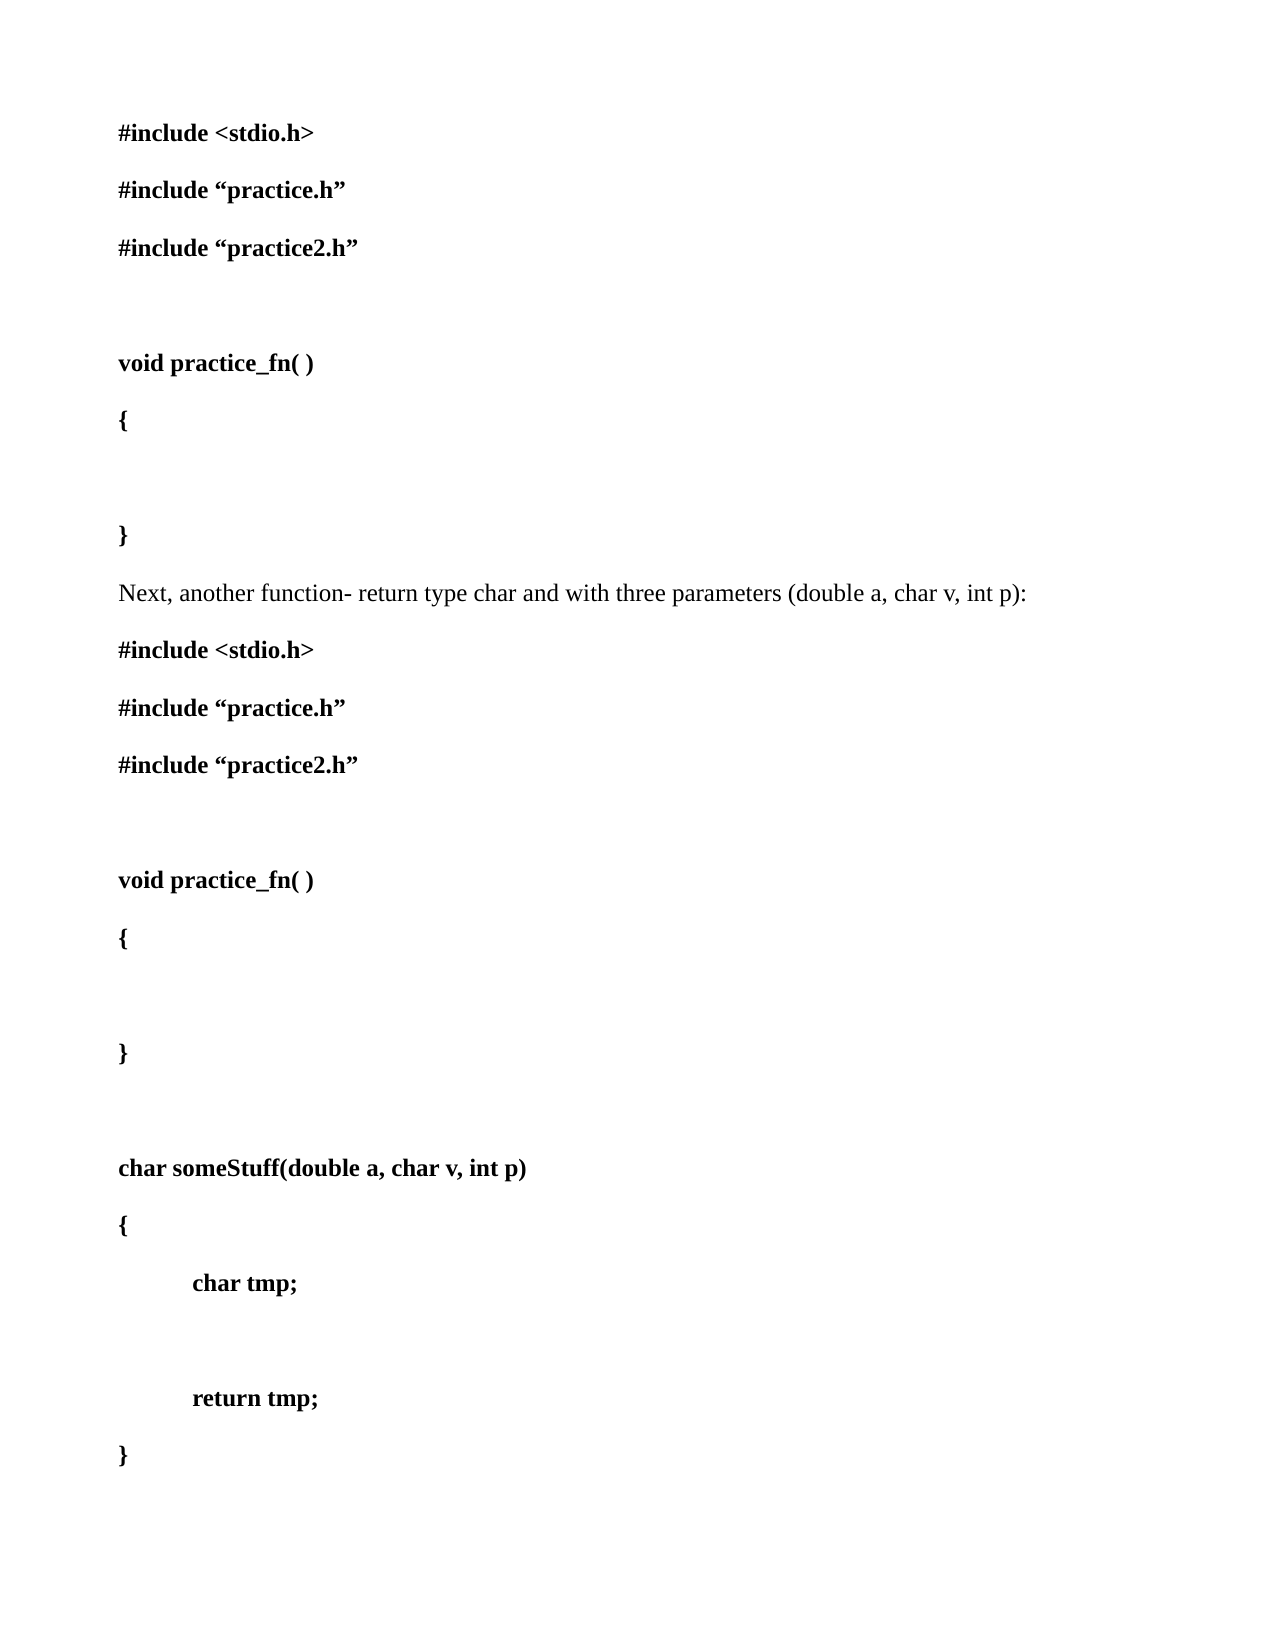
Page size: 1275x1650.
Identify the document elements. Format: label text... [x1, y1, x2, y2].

text #include <stdio.h> [118, 118, 1157, 147]
text #include <stdio.h> [118, 636, 1157, 664]
text void practice_fn( ) [118, 866, 1157, 894]
text #include “practice.h” [118, 693, 1157, 722]
text void practice_fn( ) [118, 348, 1157, 377]
text { [118, 406, 1157, 434]
text char someStuff(double a, char v, int p) [118, 1153, 1157, 1182]
text Next, another function- return type char and with three parameters (double a, char v, int p): [118, 578, 1157, 607]
text return tmp; [118, 1383, 1157, 1412]
text { [118, 1211, 1157, 1239]
text } [118, 521, 1157, 549]
text } [118, 1038, 1157, 1067]
text #include “practice.h” [118, 176, 1157, 204]
text #include “practice2.h” [118, 751, 1157, 779]
text { [118, 923, 1157, 952]
text #include “practice2.h” [118, 233, 1157, 262]
text } [118, 1441, 1157, 1469]
text char tmp; [118, 1268, 1157, 1297]
